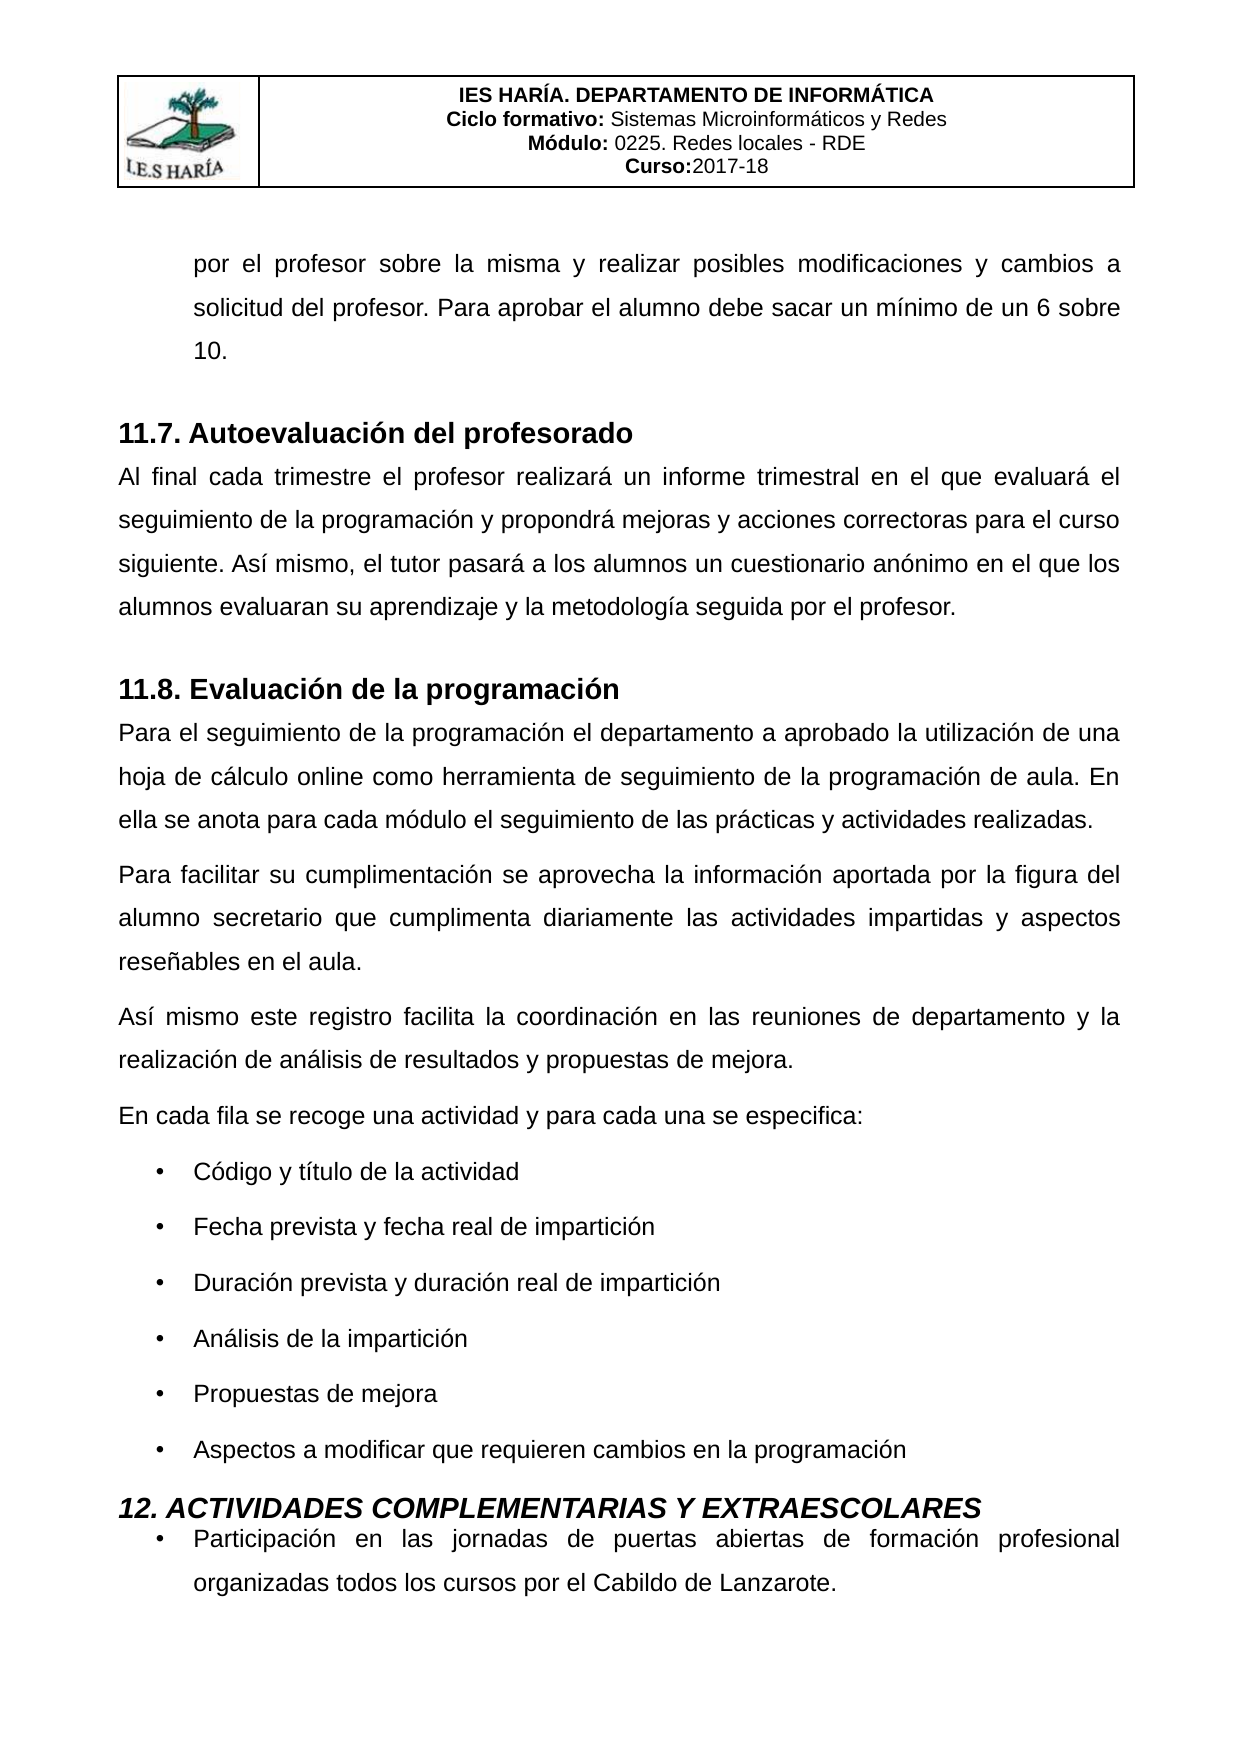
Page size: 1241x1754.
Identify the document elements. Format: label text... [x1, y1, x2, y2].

list Fecha prevista y fecha real de impartición [156, 1212, 1122, 1241]
list Propuestas de mejora [156, 1379, 1122, 1408]
text Así mismo este registro facilita la coordinación en las reuniones de departamento y la realización de análisis de resultados y propuestas de mejora. [118, 1002, 1122, 1074]
text Para el seguimiento de la programación el departamento a aprobado la utilización de una hoja de cálculo online como herramienta de seguimiento de la programación de aula. En ella se anota para cada módulo el seguimiento de las prácticas y actividades realizadas. [118, 718, 1122, 833]
list Análisis de la impartición [156, 1324, 1122, 1353]
list Aspectos a modificar que requieren cambios en la programación [156, 1435, 1122, 1464]
list Código y título de la actividad [156, 1157, 1122, 1185]
list por el profesor sobre la misma y realizar posibles modificaciones y cambios a solicitud del profesor. Para aprobar el alumno debe sacar un mínimo de un 6 sobre 10. [156, 249, 1122, 364]
list Participación en las jornadas de puertas abiertas de formación profesional organizadas todos los cursos por el Cabildo de Lanzarote. [156, 1524, 1122, 1596]
subtitle 12. ACTIVIDADES COMPLEMENTARIAS Y EXTRAESCOLARES [118, 1491, 1122, 1524]
picture [123, 82, 241, 180]
list Duración prevista y duración real de impartición [156, 1268, 1122, 1297]
text En cada fila se recoge una actividad y para cada una se especifica: [118, 1101, 1122, 1130]
subtitle 11.7. Autoevaluación del profesorado [118, 416, 1122, 450]
subtitle 11.8. Evaluación de la programación [118, 672, 1122, 706]
text Para facilitar su cumplimentación se aprovecha la información aportada por la figura del alumno secretario que cumplimenta diariamente las actividades impartidas y aspectos reseñables en el aula. [118, 860, 1122, 975]
text Al final cada trimestre el profesor realizará un informe trimestral en el que evaluará el seguimiento de la programación y propondrá mejoras y acciones correctoras para el curso siguiente. Así mismo, el tutor pasará a los alumnos un cuestionario anónimo en el que los alumnos evaluaran su aprendizaje y la metodología seguida por el profesor. [118, 462, 1122, 621]
